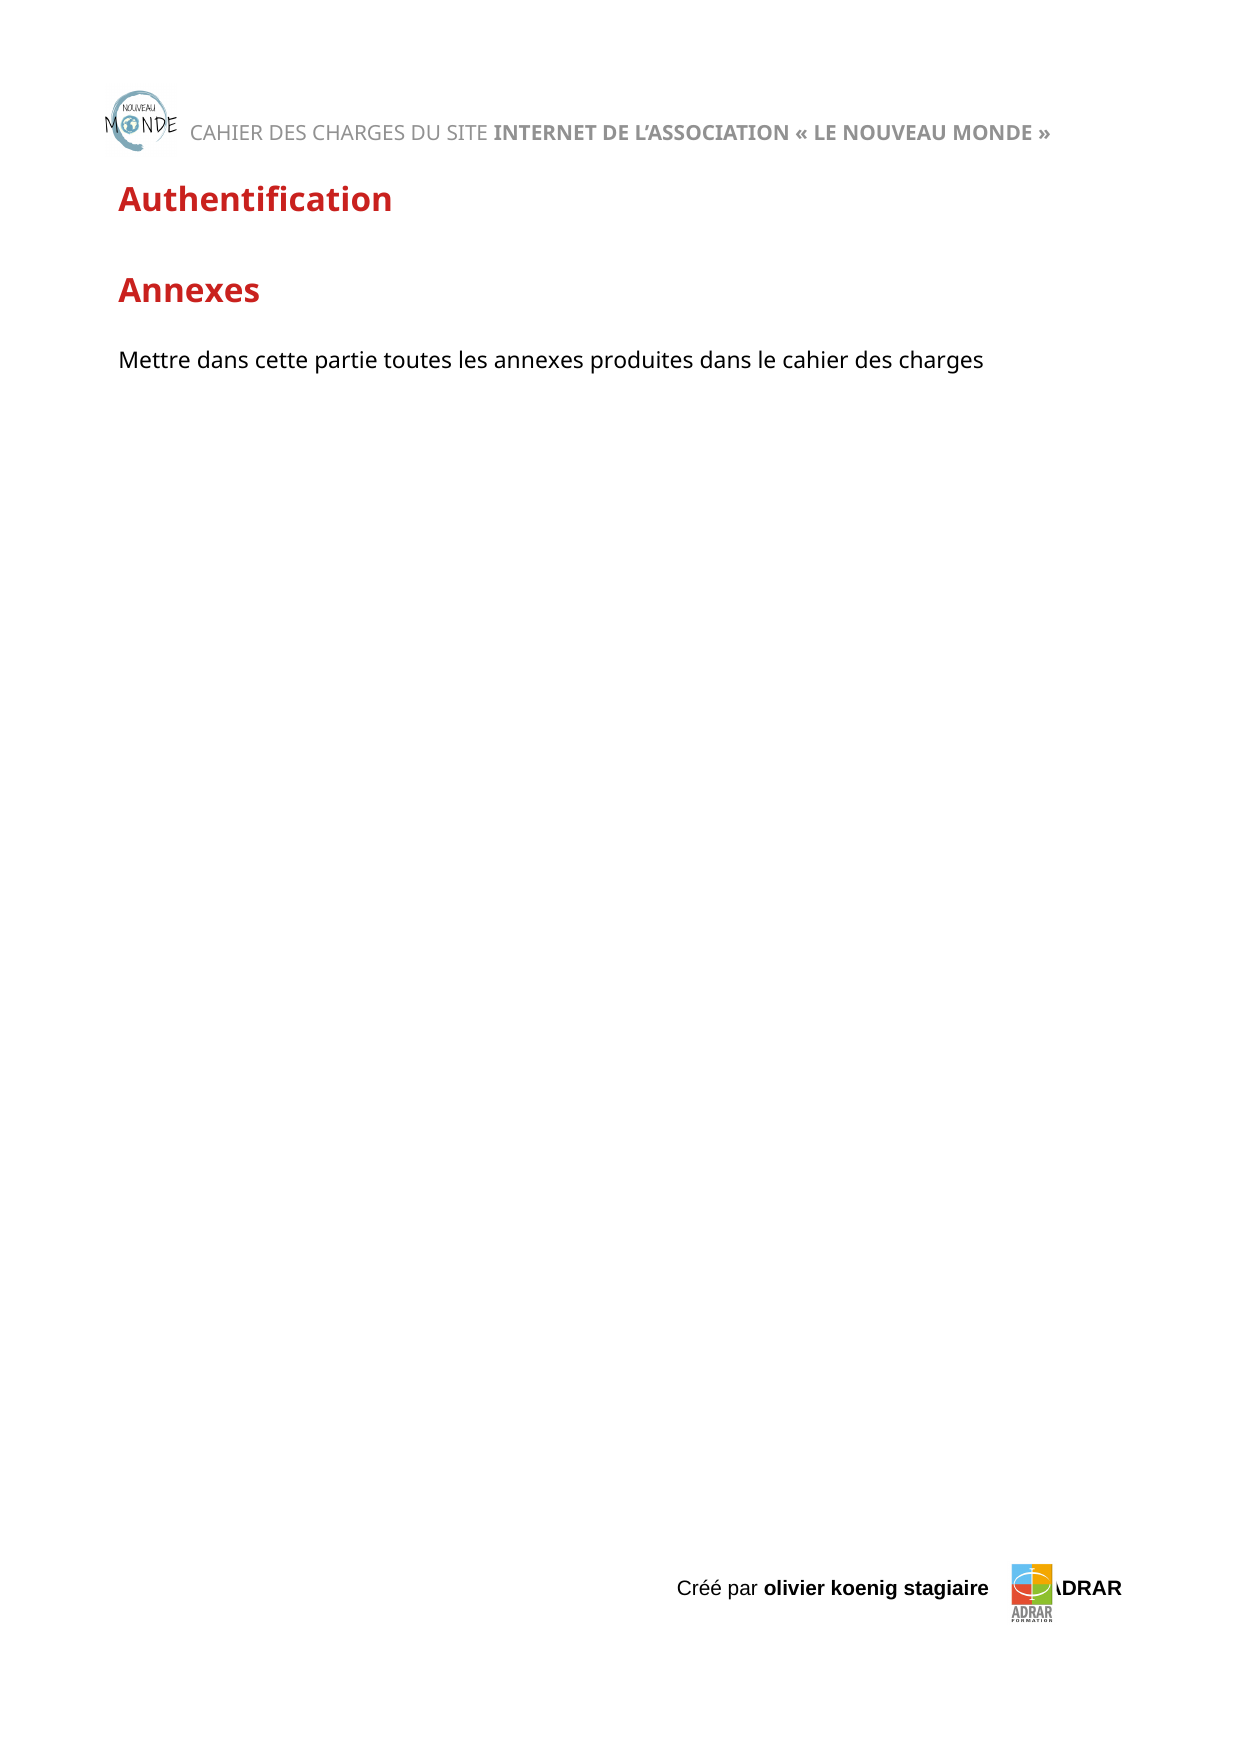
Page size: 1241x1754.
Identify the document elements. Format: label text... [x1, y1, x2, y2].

text Annexes [118, 267, 1122, 312]
picture [104, 83, 177, 157]
text Mettre dans cette partie toutes les annexes produites dans le cahier des charges [118, 343, 1122, 375]
picture [1007, 1561, 1057, 1625]
text Authentification [118, 176, 1122, 221]
